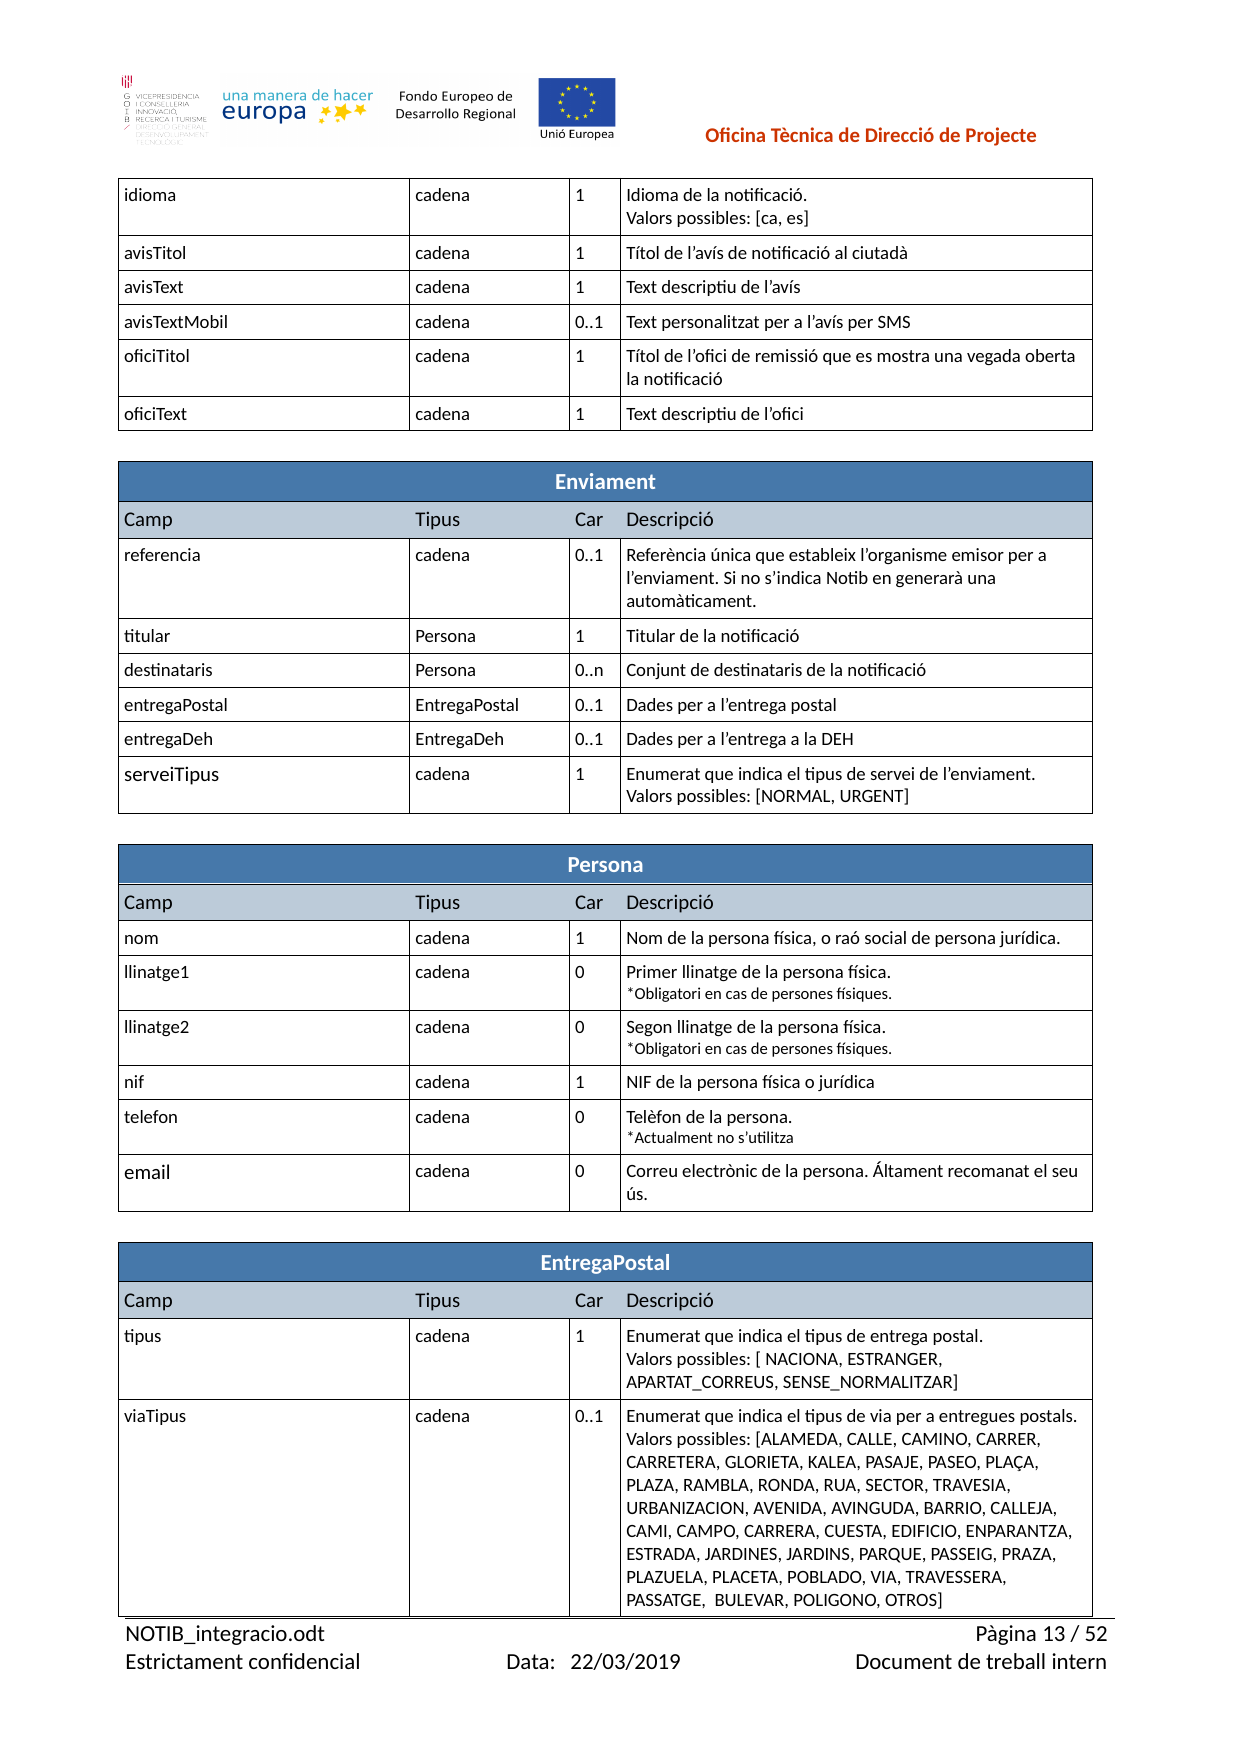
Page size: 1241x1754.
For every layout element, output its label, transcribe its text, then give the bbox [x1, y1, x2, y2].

table_cell Car [569, 885, 620, 920]
table_cell 1 [570, 921, 620, 955]
table_cell 1 [570, 271, 620, 304]
table_cell Enumerat que indica el tipus de via per a entregues postals. Valors possibles: [ALAMEDA, CALLE, CAMINO, CARRER, CARRETERA, GLORIETA, KALEA, PASAJE, PASEO, PLAÇA, PLAZA, RAMBLA, RONDA, RUA, SECTOR, TRAVESIA, URBANIZACION, AVENIDA, AVINGUDA, BARRIO, CALLEJA, CAMI, CAMPO, CARRERA, CUESTA, EDIFICIO, ENPARANTZA, ESTRADA, JARDINES, JARDINS, PARQUE, PASSEIG, PRAZA, PLAZUELA, PLACETA, POBLADO, VIA, TRAVESSERA, PASSATGE, BULEVAR, POLIGONO, OTROS] [621, 1400, 1092, 1616]
table_cell 1 [570, 179, 620, 235]
table_cell cadena [410, 340, 569, 396]
picture [219, 73, 621, 147]
table_header Enviament [119, 462, 1092, 501]
table_cell Telèfon de la persona. *Actualment no s’utilitza [621, 1100, 1092, 1154]
table_cell avisText [119, 271, 409, 304]
table_cell Dades per a l’entrega postal [621, 688, 1092, 721]
table_cell EntregaDeh [410, 722, 569, 756]
table_cell Descripció [620, 1282, 1092, 1318]
table_cell Camp [119, 885, 409, 920]
table_cell cadena [410, 1400, 569, 1616]
table_cell Enumerat que indica el tipus de servei de l’enviament. Valors possibles: [NORMAL, URGENT] [621, 757, 1092, 813]
table_cell Primer llinatge de la persona física. *Obligatori en cas de persones físiques. [621, 956, 1092, 1010]
table_cell cadena [410, 1011, 569, 1064]
table_cell cadena [410, 1100, 569, 1154]
table_header EntregaPostal [119, 1243, 1092, 1281]
table_cell 1 [570, 1066, 620, 1099]
table_cell llinatge2 [119, 1011, 409, 1064]
table_cell 0..n [570, 654, 620, 687]
table_cell titular [119, 619, 409, 652]
table_cell 0 [570, 1100, 620, 1154]
table_cell EntregaPostal [410, 688, 569, 721]
table_cell cadena [410, 1155, 569, 1211]
picture [118, 73, 213, 147]
table_cell 1 [570, 397, 620, 430]
table_cell tipus [119, 1319, 409, 1399]
table_cell NIF de la persona física o jurídica [621, 1066, 1092, 1099]
table_cell cadena [410, 179, 569, 235]
table_cell Conjunt de destinataris de la notificació [621, 654, 1092, 687]
table_cell entregaPostal [119, 688, 409, 721]
table_cell 1 [570, 757, 620, 813]
table_cell Correu electrònic de la persona. Áltament recomanat el seu ús. [621, 1155, 1092, 1211]
table_cell Nom de la persona física, o raó social de persona jurídica. [621, 921, 1092, 955]
table_cell Dades per a l’entrega a la DEH [621, 722, 1092, 756]
table_cell cadena [410, 397, 569, 430]
table_cell cadena [410, 539, 569, 618]
table_cell Descripció [620, 885, 1092, 920]
table_cell entregaDeh [119, 722, 409, 756]
table_cell cadena [410, 1319, 569, 1399]
table_cell Tipus [409, 1282, 569, 1318]
table_cell Car [569, 1282, 620, 1318]
table_cell email [119, 1155, 409, 1211]
table_cell referencia [119, 539, 409, 618]
table_cell avisTextMobil [119, 305, 409, 338]
table_cell Títol de l’avís de notificació al ciutadà [621, 236, 1092, 269]
table_cell cadena [410, 1066, 569, 1099]
table_cell 1 [570, 619, 620, 652]
table_cell Titular de la notificació [621, 619, 1092, 652]
table_cell 0 [570, 956, 620, 1010]
table_cell cadena [410, 956, 569, 1010]
table_cell Persona [410, 654, 569, 687]
table_cell Camp [119, 1282, 409, 1318]
table_cell viaTipus [119, 1400, 409, 1616]
table_cell Text personalitzat per a l’avís per SMS [621, 305, 1092, 338]
table_cell destinataris [119, 654, 409, 687]
table_cell cadena [410, 236, 569, 269]
table_cell oficiText [119, 397, 409, 430]
table_cell Tipus [409, 885, 569, 920]
table_cell Persona [410, 619, 569, 652]
table_cell 1 [570, 236, 620, 269]
table_cell Segon llinatge de la persona física. *Obligatori en cas de persones físiques. [621, 1011, 1092, 1064]
table_cell nif [119, 1066, 409, 1099]
table_cell llinatge1 [119, 956, 409, 1010]
table_cell Car [569, 502, 620, 538]
table_cell 0 [570, 1155, 620, 1211]
table_cell 0..1 [570, 539, 620, 618]
table_cell 1 [570, 1319, 620, 1399]
table_cell oficiTitol [119, 340, 409, 396]
table_cell cadena [410, 921, 569, 955]
table_cell 0..1 [570, 1400, 620, 1616]
table_cell Títol de l’ofici de remissió que es mostra una vegada oberta la notificació [621, 340, 1092, 396]
table_cell Descripció [620, 502, 1092, 538]
table_cell Camp [119, 502, 409, 538]
table_cell 0..1 [570, 722, 620, 756]
table_cell 0..1 [570, 305, 620, 338]
table_cell 0..1 [570, 688, 620, 721]
table_cell avisTitol [119, 236, 409, 269]
table_cell cadena [410, 757, 569, 813]
table_cell 0 [570, 1011, 620, 1064]
table_cell nom [119, 921, 409, 955]
table_cell cadena [410, 305, 569, 338]
table_cell Enumerat que indica el tipus de entrega postal. Valors possibles: [ NACIONA, ESTRANGER, APARTAT_CORREUS, SENSE_NORMALITZAR] [621, 1319, 1092, 1399]
table_cell cadena [410, 271, 569, 304]
table_cell Text descriptiu de l’avís [621, 271, 1092, 304]
table_cell 1 [570, 340, 620, 396]
table_cell idioma [119, 179, 409, 235]
table_cell serveiTipus [119, 757, 409, 813]
table_cell Referència única que estableix l’organisme emisor per a l’enviament. Si no s’indica Notib en generarà una automàticament. [621, 539, 1092, 618]
table_cell telefon [119, 1100, 409, 1154]
table_header Persona [119, 845, 1092, 883]
table_cell Text descriptiu de l’ofici [621, 397, 1092, 430]
table_cell Tipus [409, 502, 569, 538]
table_cell Idioma de la notificació. Valors possibles: [ca, es] [621, 179, 1092, 235]
